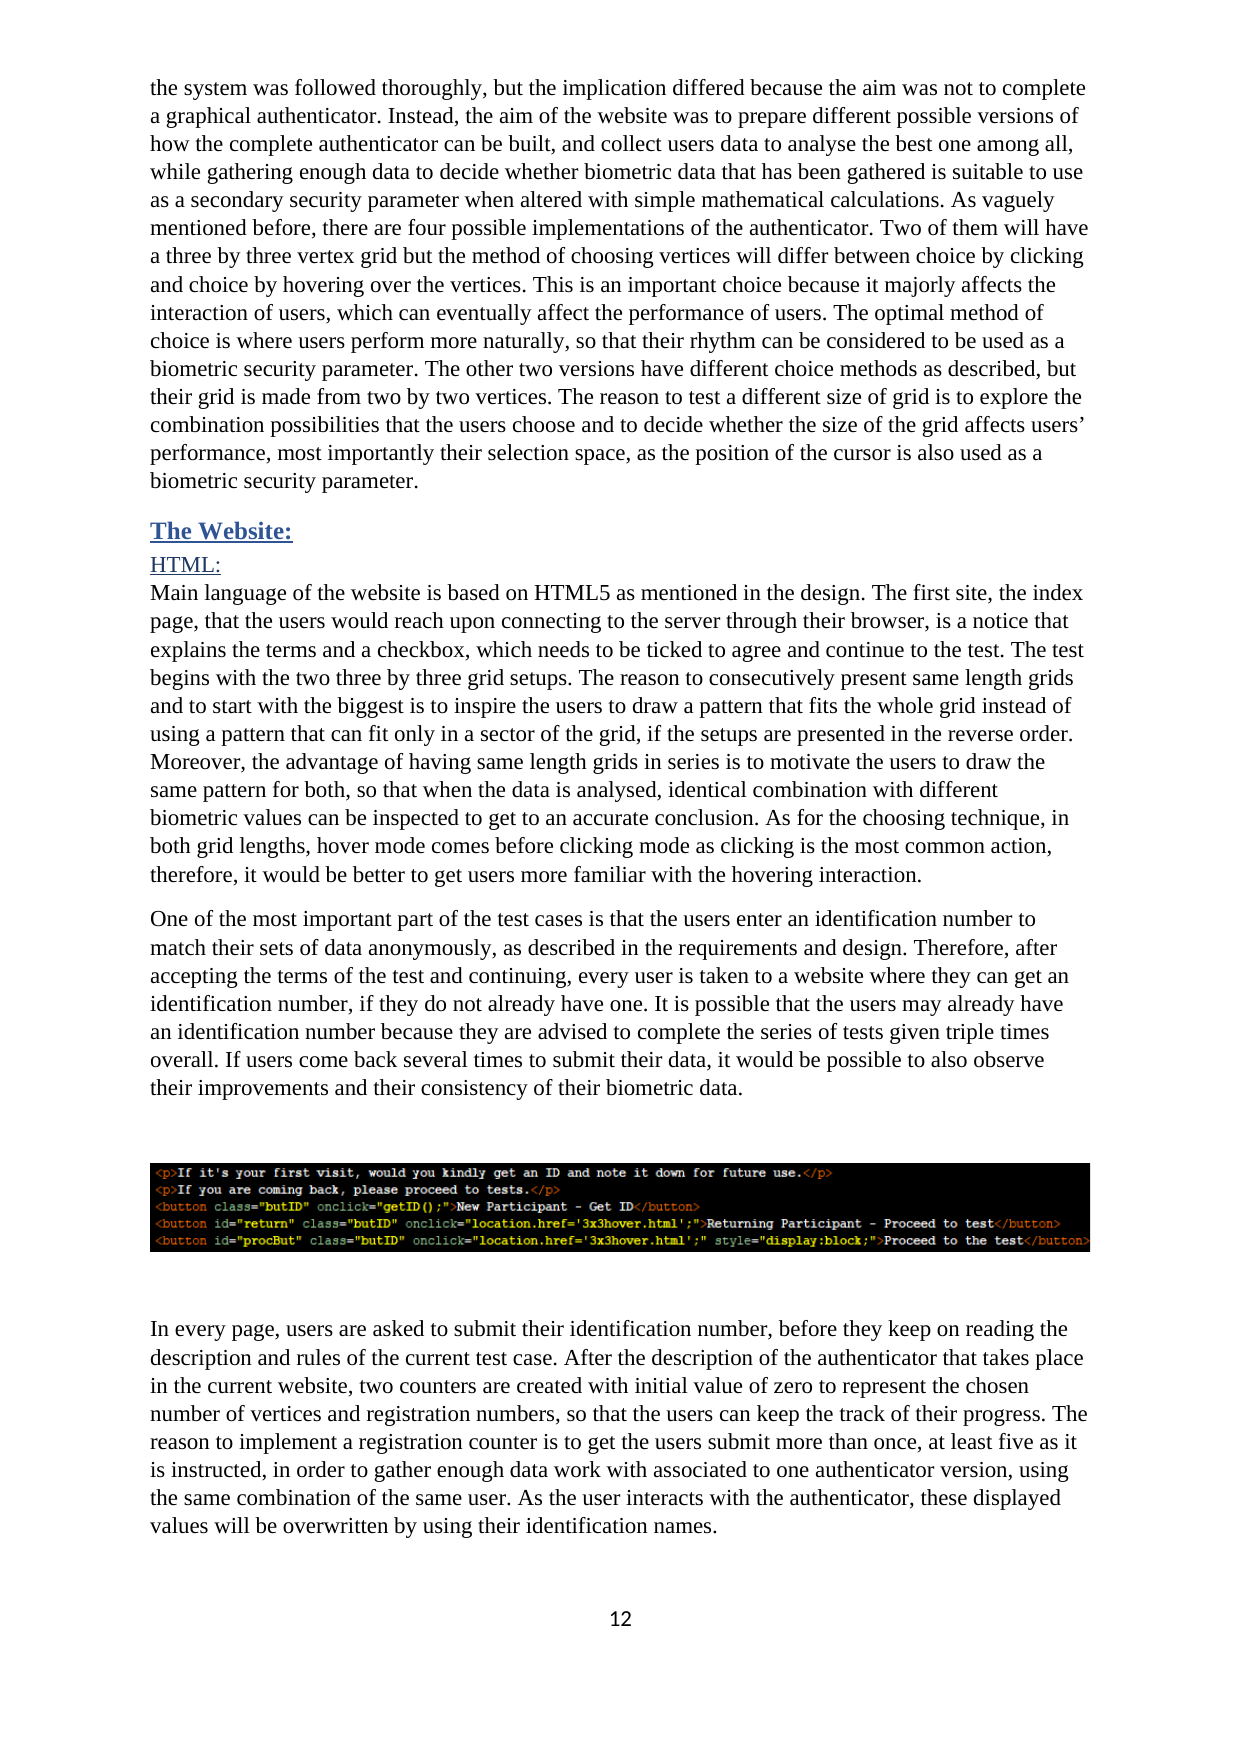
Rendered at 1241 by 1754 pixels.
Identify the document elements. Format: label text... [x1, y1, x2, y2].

subtitle The Website: [150, 516, 1090, 545]
subtitle HTML: [150, 551, 1090, 578]
text Main language of the website is based on HTML5 as mentioned in the design. The first site, the index page, that the users would reach upon connecting to the server through their browser, is a notice that explains the terms and a checkbox, which needs to be ticked to agree and continue to the test. The test begins with the two three by three grid setups. The reason to consecutively present same length grids and to start with the biggest is to inspire the users to draw a pattern that fits the whole grid instead of using a pattern that can fit only in a sector of the grid, if the setups are presented in the reverse order. Moreover, the advantage of having same length grids in series is to motivate the users to draw the same pattern for both, so that when the data is analysed, identical combination with different biometric values can be inspected to get to an accurate conclusion. As for the choosing technique, in both grid lengths, hover mode comes before clicking mode as clicking is the most common action, therefore, it would be better to get users more familiar with the hovering interaction. [150, 579, 1090, 887]
text the system was followed thoroughly, but the implication differed because the aim was not to complete a graphical authenticator. Instead, the aim of the website was to prepare different possible versions of how the complete authenticator can be built, and collect users data to analyse the best one among all, while gathering enough data to decide whether biometric data that has been gathered is suitable to use as a secondary security parameter when altered with simple mathematical calculations. As vaguely mentioned before, there are four possible implementations of the authenticator. Two of them will have a three by three vertex grid but the method of choosing vertices will differ between choice by clicking and choice by hovering over the vertices. This is an important choice because it majorly affects the interaction of users, which can eventually affect the performance of users. The optimal method of choice is where users perform more naturally, so that their rhythm can be considered to be used as a biometric security parameter. The other two versions have different choice methods as described, but their grid is made from two by two vertices. The reason to test a different size of grid is to explore the combination possibilities that the users choose and to decide whether the size of the grid affects users’ performance, most importantly their selection space, as the position of the cursor is also used as a biometric security parameter. [150, 74, 1090, 494]
text One of the most important part of the test cases is that the users enter an identification number to match their sets of data anonymously, as described in the requirements and design. Therefore, after accepting the terms of the test and continuing, every user is taken to a website where they can get an identification number, if they do not already have one. It is possible that the users may already have an identification number because they are advised to complete the series of tests given triple times overall. If users come back several times to submit their data, it would be possible to also observe their improvements and their consistency of their biometric data. [150, 906, 1090, 1101]
text In every page, users are asked to submit their identification number, before they keep on reading the description and rules of the current test case. After the description of the authenticator that takes place in the current website, two counters are created with initial value of zero to represent the chosen number of vertices and registration numbers, so that the users can keep the track of their progress. The reason to implement a registration counter is to get the users submit more than once, at least five as it is instructed, in order to gather enough data work with associated to one authenticator version, using the same combination of the same user. As the user interacts with the authenticator, these displayed values will be overwritten by using their identification names. [150, 1315, 1090, 1539]
